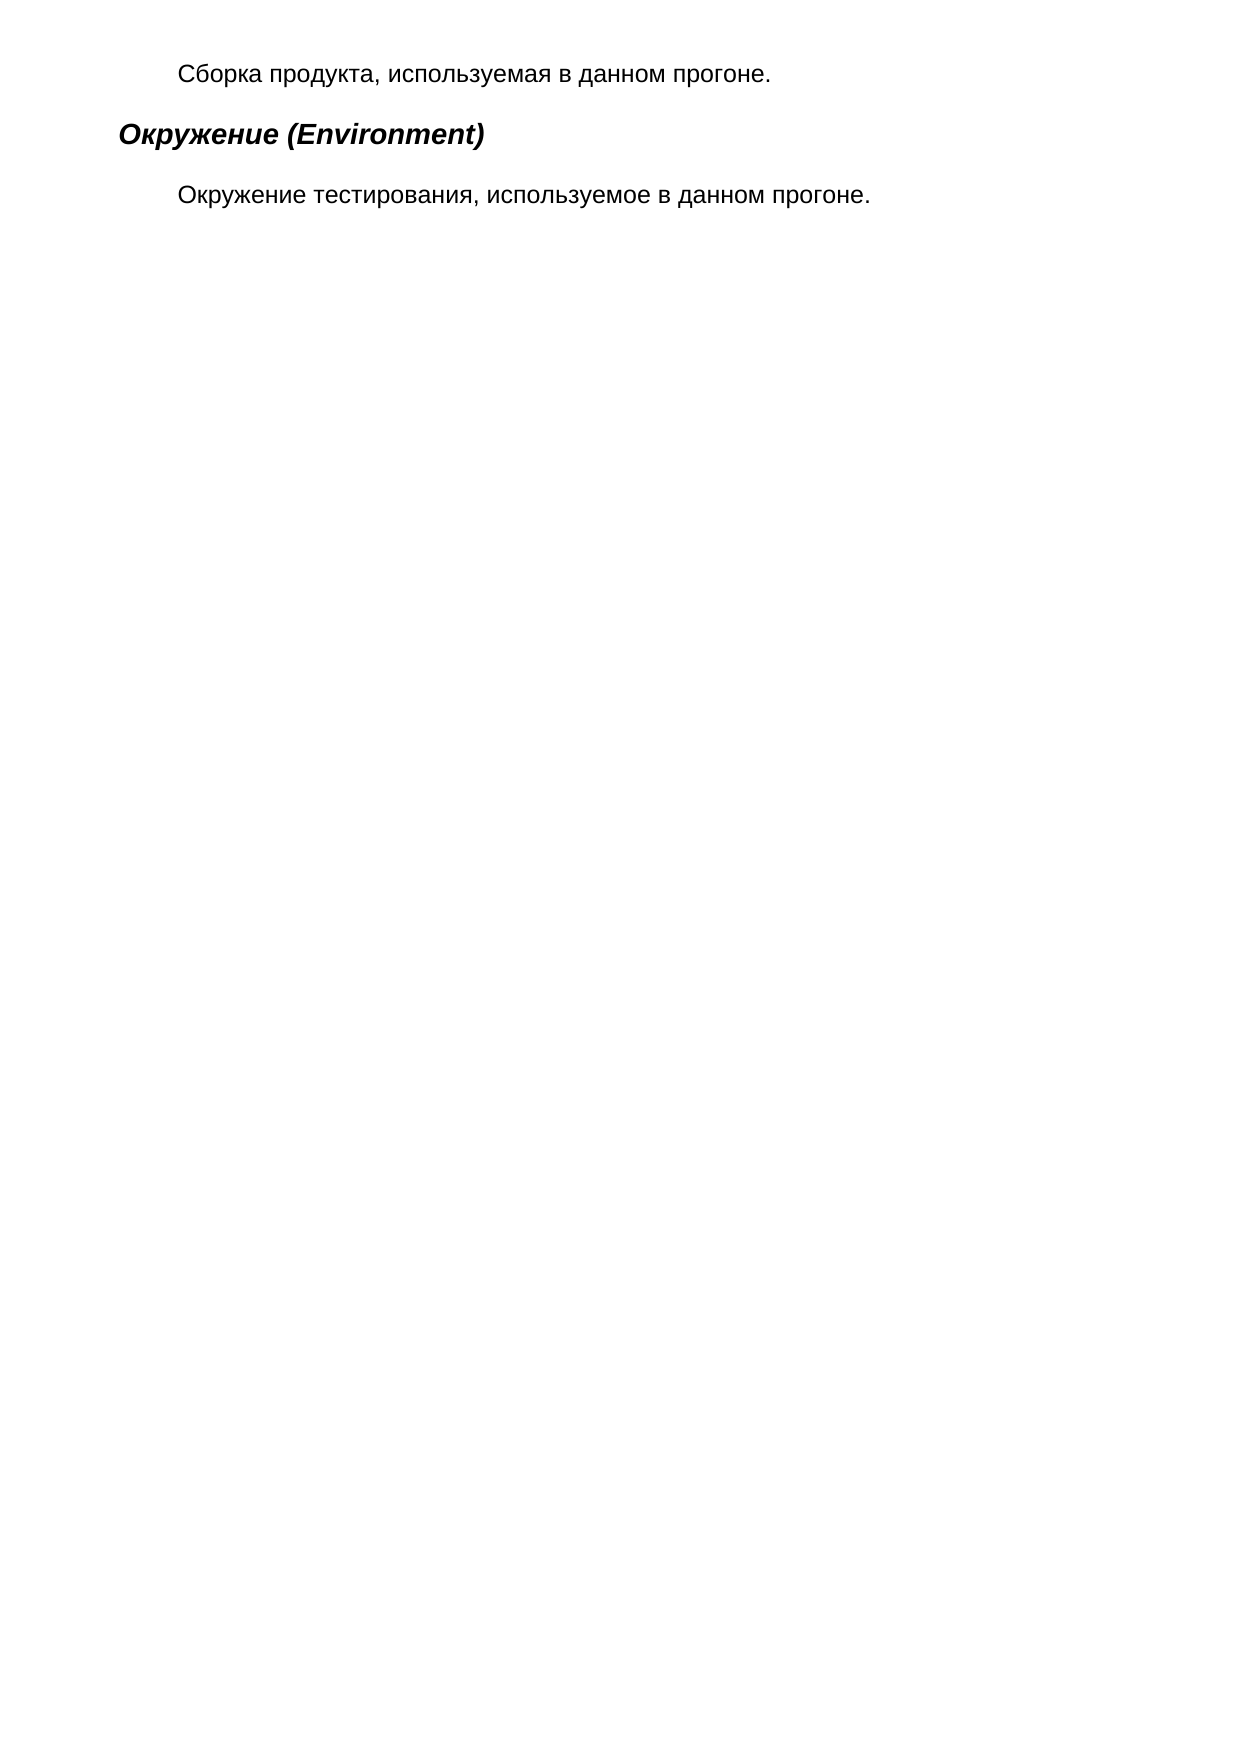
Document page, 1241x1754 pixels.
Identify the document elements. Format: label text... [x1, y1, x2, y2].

list Окружение тестирования, используемое в данном прогоне. [177, 180, 1181, 209]
subtitle Окружение (Environment) [118, 117, 1181, 151]
list Сборка продукта, используемая в данном прогоне. [177, 59, 1181, 88]
